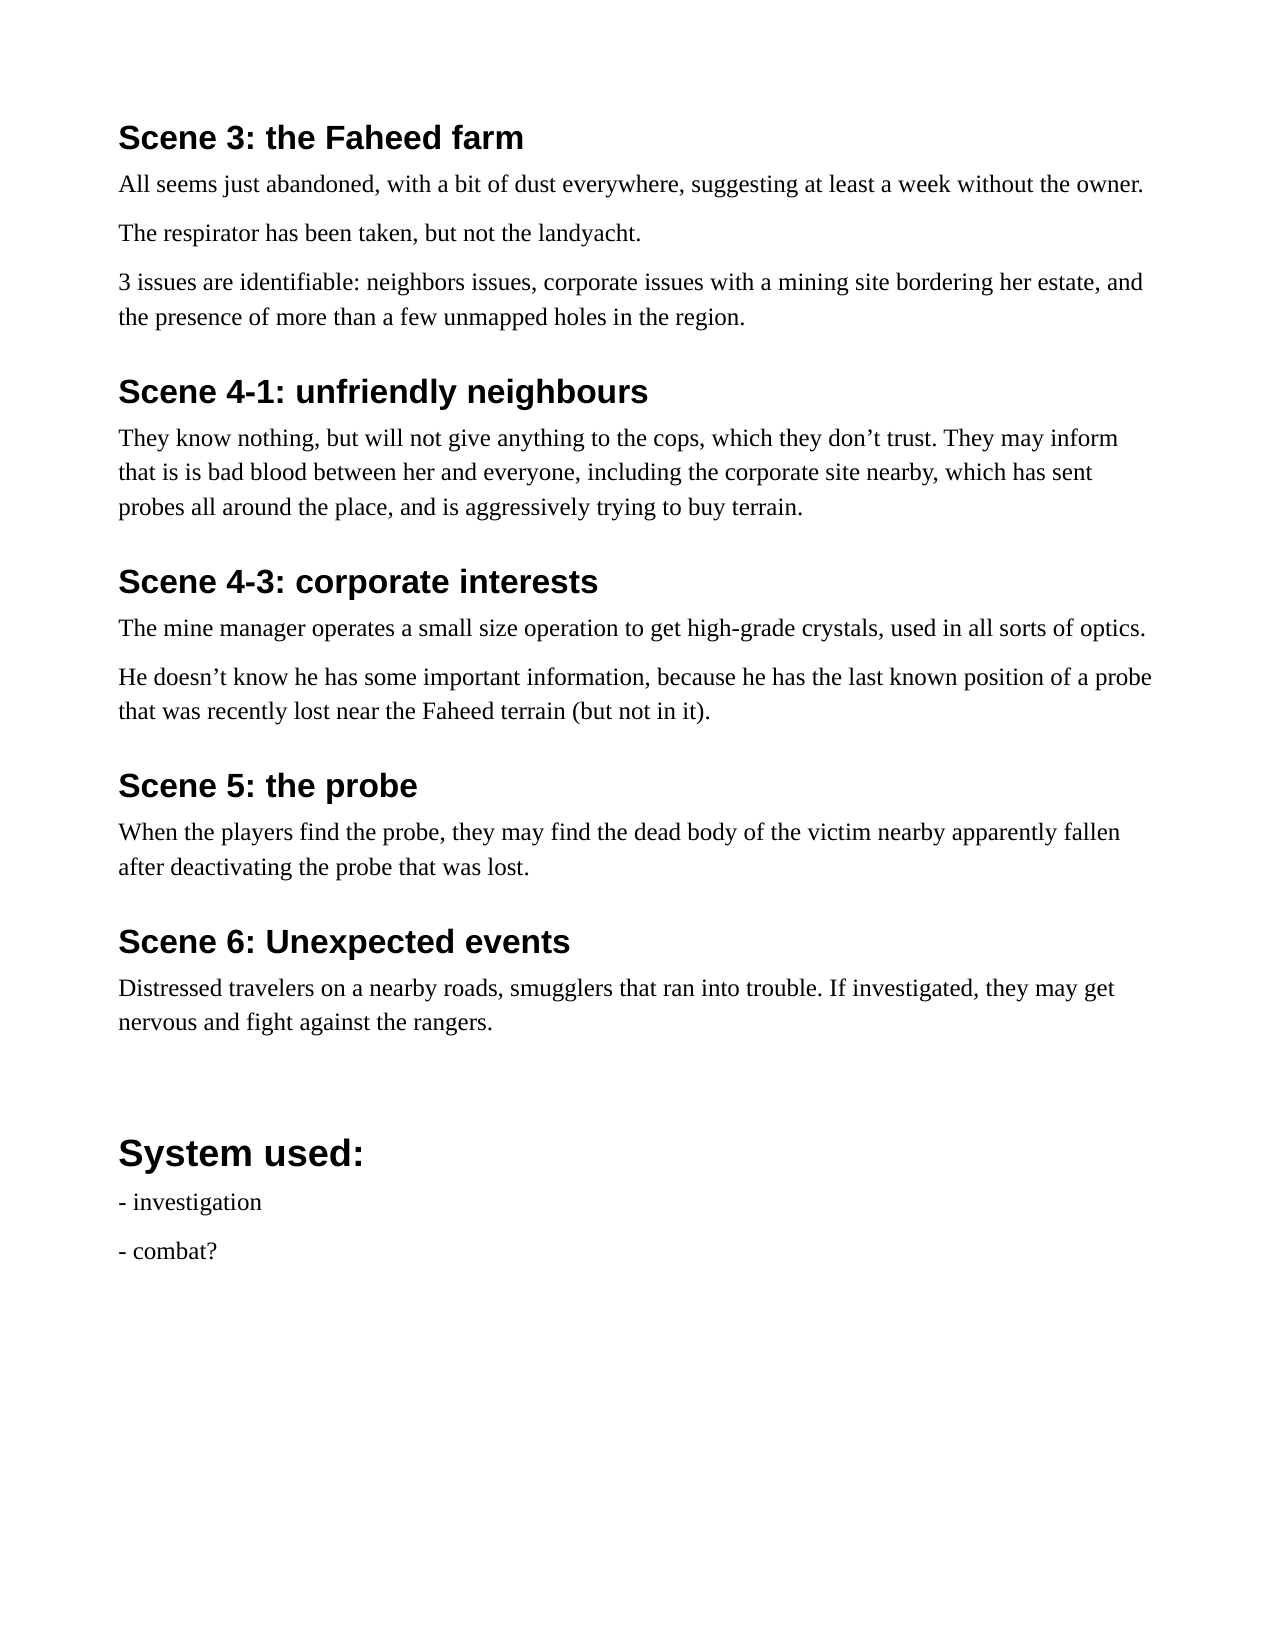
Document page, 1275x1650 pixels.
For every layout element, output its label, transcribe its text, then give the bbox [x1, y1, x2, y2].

text They know nothing, but will not give anything to the cops, which they don’t trust. They may inform that is is bad blood between her and everyone, including the corporate site nearby, which has sent probes all around the place, and is aggressively trying to buy terrain. [118, 423, 1157, 521]
text - combat? [118, 1236, 1157, 1264]
subtitle Scene 3: the Faheed farm [118, 118, 1157, 157]
text 3 issues are identifiable: neighbors issues, corporate issues with a mining site bordering her estate, and the presence of more than a few unmapped holes in the region. [118, 267, 1157, 331]
subtitle Scene 5: the probe [118, 766, 1157, 805]
subtitle System used: [118, 1131, 1157, 1174]
text He doesn’t know he has some important information, because he has the last known position of a probe that was recently lost near the Faheed terrain (but not in it). [118, 662, 1157, 725]
subtitle Scene 4-1: unfriendly neighbours [118, 372, 1157, 410]
subtitle Scene 4-3: corporate interests [118, 562, 1157, 600]
text - investigation [118, 1187, 1157, 1216]
text The respirator has been taken, but not the landyacht. [118, 218, 1157, 247]
text Distressed travelers on a nearby roads, smugglers that ran into trouble. If investigated, they may get nervous and fight against the rangers. [118, 973, 1157, 1036]
text All seems just abandoned, with a bit of dust everywhere, suggesting at least a week without the owner. [118, 169, 1157, 198]
text The mine manager operates a small size operation to get high-grade crystals, used in all sorts of optics. [118, 613, 1157, 642]
subtitle Scene 6: Unexpected events [118, 922, 1157, 961]
text When the players find the probe, they may find the dead body of the victim nearby apparently fallen after deactivating the probe that was lost. [118, 817, 1157, 881]
